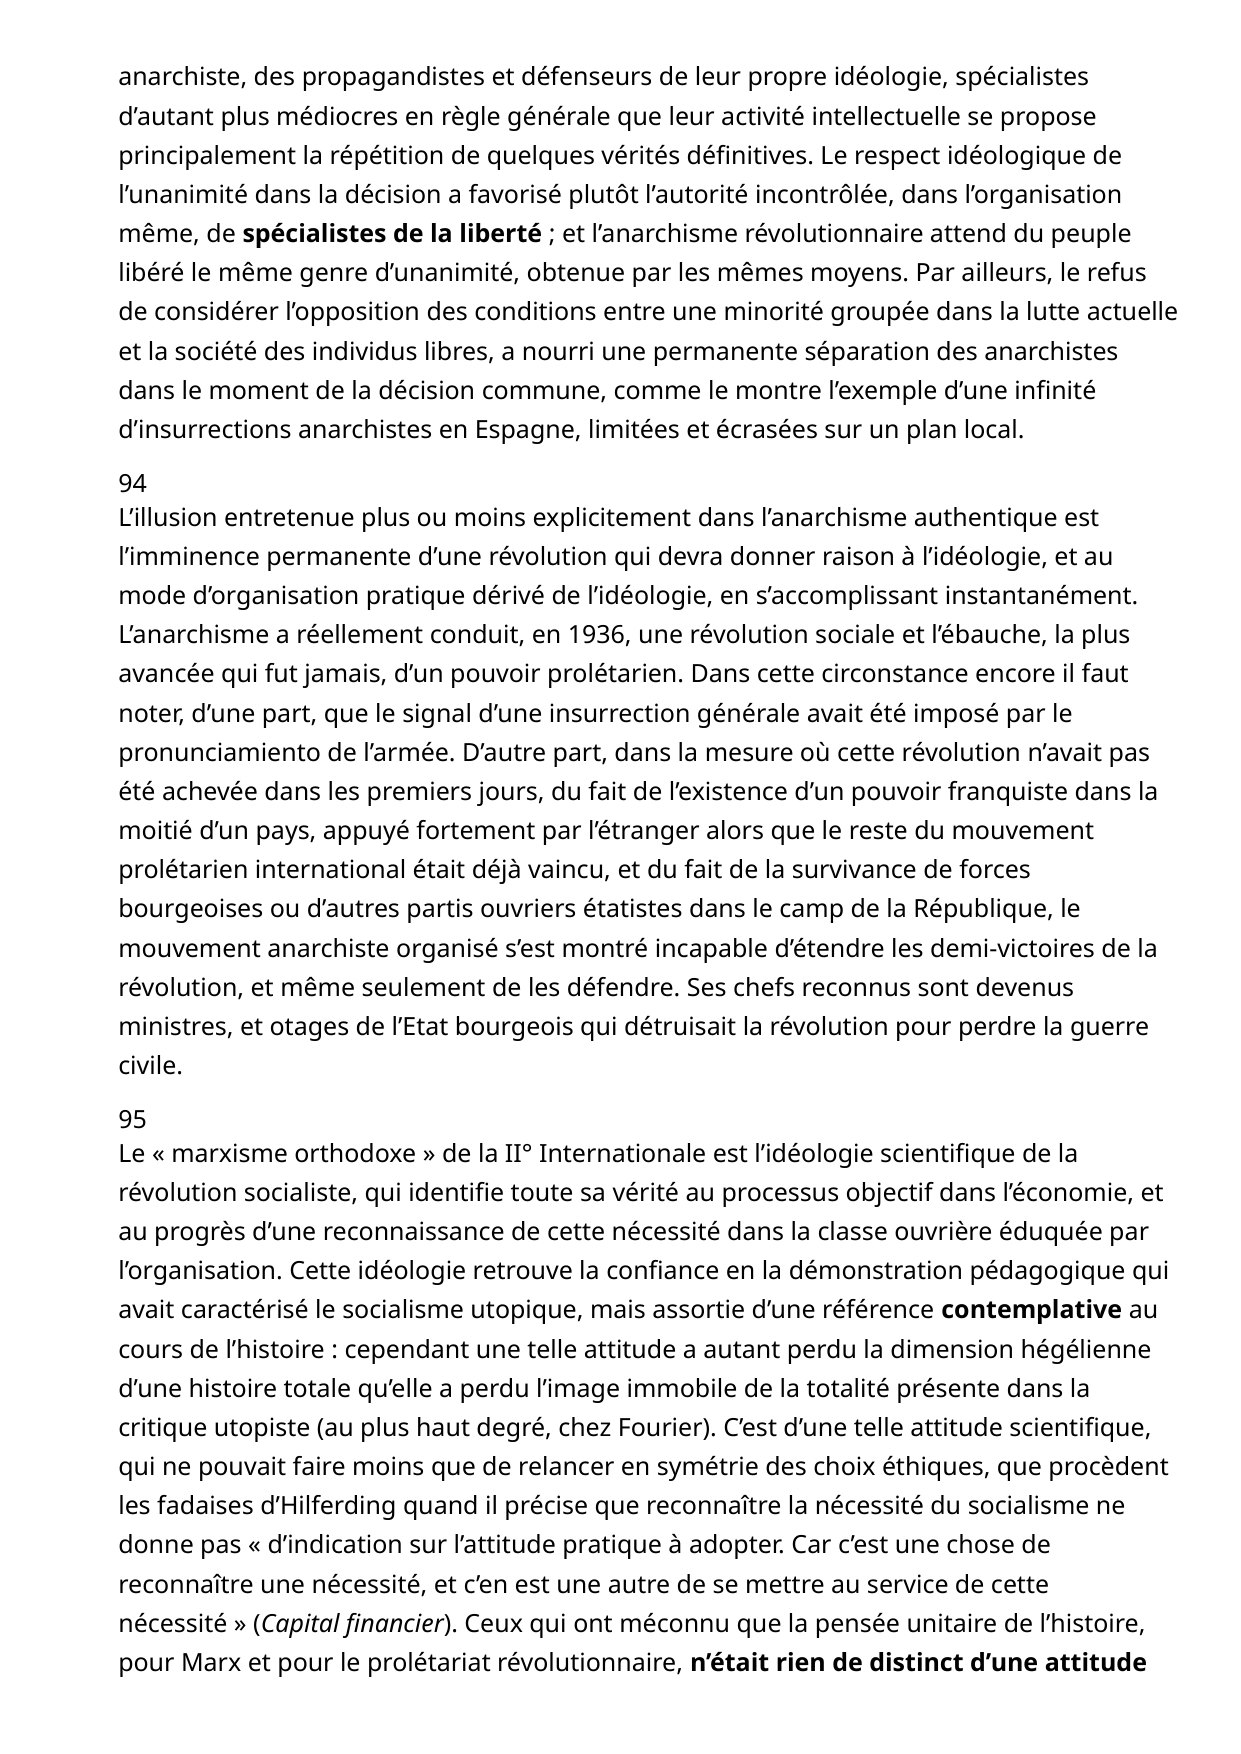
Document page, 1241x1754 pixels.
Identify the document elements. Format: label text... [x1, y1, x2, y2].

text Le « marxisme orthodoxe » de la II° Internationale est l’idéologie scientifique de la révolution socialiste, qui identifie toute sa vérité au processus objectif dans l’économie, et au progrès d’une reconnaissance de cette nécessité dans la classe ouvrière éduquée par l’organisation. Cette idéologie retrouve la confiance en la démonstration pédagogique qui avait caractérisé le socialisme utopique, mais assortie d’une référence contemplative au cours de l’histoire : cependant une telle attitude a autant perdu la dimension hégélienne d’une histoire totale qu’elle a perdu l’image immobile de la totalité présente dans la critique utopiste (au plus haut degré, chez Fourier). C’est d’une telle attitude scientifique, qui ne pouvait faire moins que de relancer en symétrie des choix éthiques, que procèdent les fadaises d’Hilferding quand il précise que reconnaître la nécessité du socialisme ne donne pas « d’indication sur l’attitude pratique à adopter. Car c’est une chose de reconnaître une nécessité, et c’en est une autre de se mettre au service de cette nécessité » (Capital financier). Ceux qui ont méconnu que la pensée unitaire de l’histoire, pour Marx et pour le prolétariat révolutionnaire, n’était rien de distinct d’une attitude [118, 1136, 1181, 1679]
text anarchiste, des propagandistes et défenseurs de leur propre idéologie, spécialistes d’autant plus médiocres en règle générale que leur activité intellectuelle se propose principalement la répétition de quelques vérités définitives. Le respect idéologique de l’unanimité dans la décision a favorisé plutôt l’autorité incontrôlée, dans l’organisation même, de spécialistes de la liberté ; et l’anarchisme révolutionnaire attend du peuple libéré le même genre d’unanimité, obtenue par les mêmes moyens. Par ailleurs, le refus de considérer l’opposition des conditions entre une minorité groupée dans la lutte actuelle et la société des individus libres, a nourri une permanente séparation des anarchistes dans le moment de la décision commune, comme le montre l’exemple d’une infinité d’insurrections anarchistes en Espagne, limitées et écrasées sur un plan local. [118, 59, 1181, 446]
text 95 [118, 1101, 1181, 1136]
text L’illusion entretenue plus ou moins explicitement dans l’anarchisme authentique est l’imminence permanente d’une révolution qui devra donner raison à l’idéologie, et au mode d’organisation pratique dérivé de l’idéologie, en s’accomplissant instantanément. L’anarchisme a réellement conduit, en 1936, une révolution sociale et l’ébauche, la plus avancée qui fut jamais, d’un pouvoir prolétarien. Dans cette circonstance encore il faut noter, d’une part, que le signal d’une insurrection générale avait été imposé par le pronunciamiento de l’armée. D’autre part, dans la mesure où cette révolution n’avait pas été achevée dans les premiers jours, du fait de l’existence d’un pouvoir franquiste dans la moitié d’un pays, appuyé fortement par l’étranger alors que le reste du mouvement prolétarien international était déjà vaincu, et du fait de la survivance de forces bourgeoises ou d’autres partis ouvriers étatistes dans le camp de la République, le mouvement anarchiste organisé s’est montré incapable d’étendre les demi-victoires de la révolution, et même seulement de les défendre. Ses chefs reconnus sont devenus ministres, et otages de l’Etat bourgeois qui détruisait la révolution pour perdre la guerre civile. [118, 499, 1181, 1082]
text 94 [118, 465, 1181, 499]
